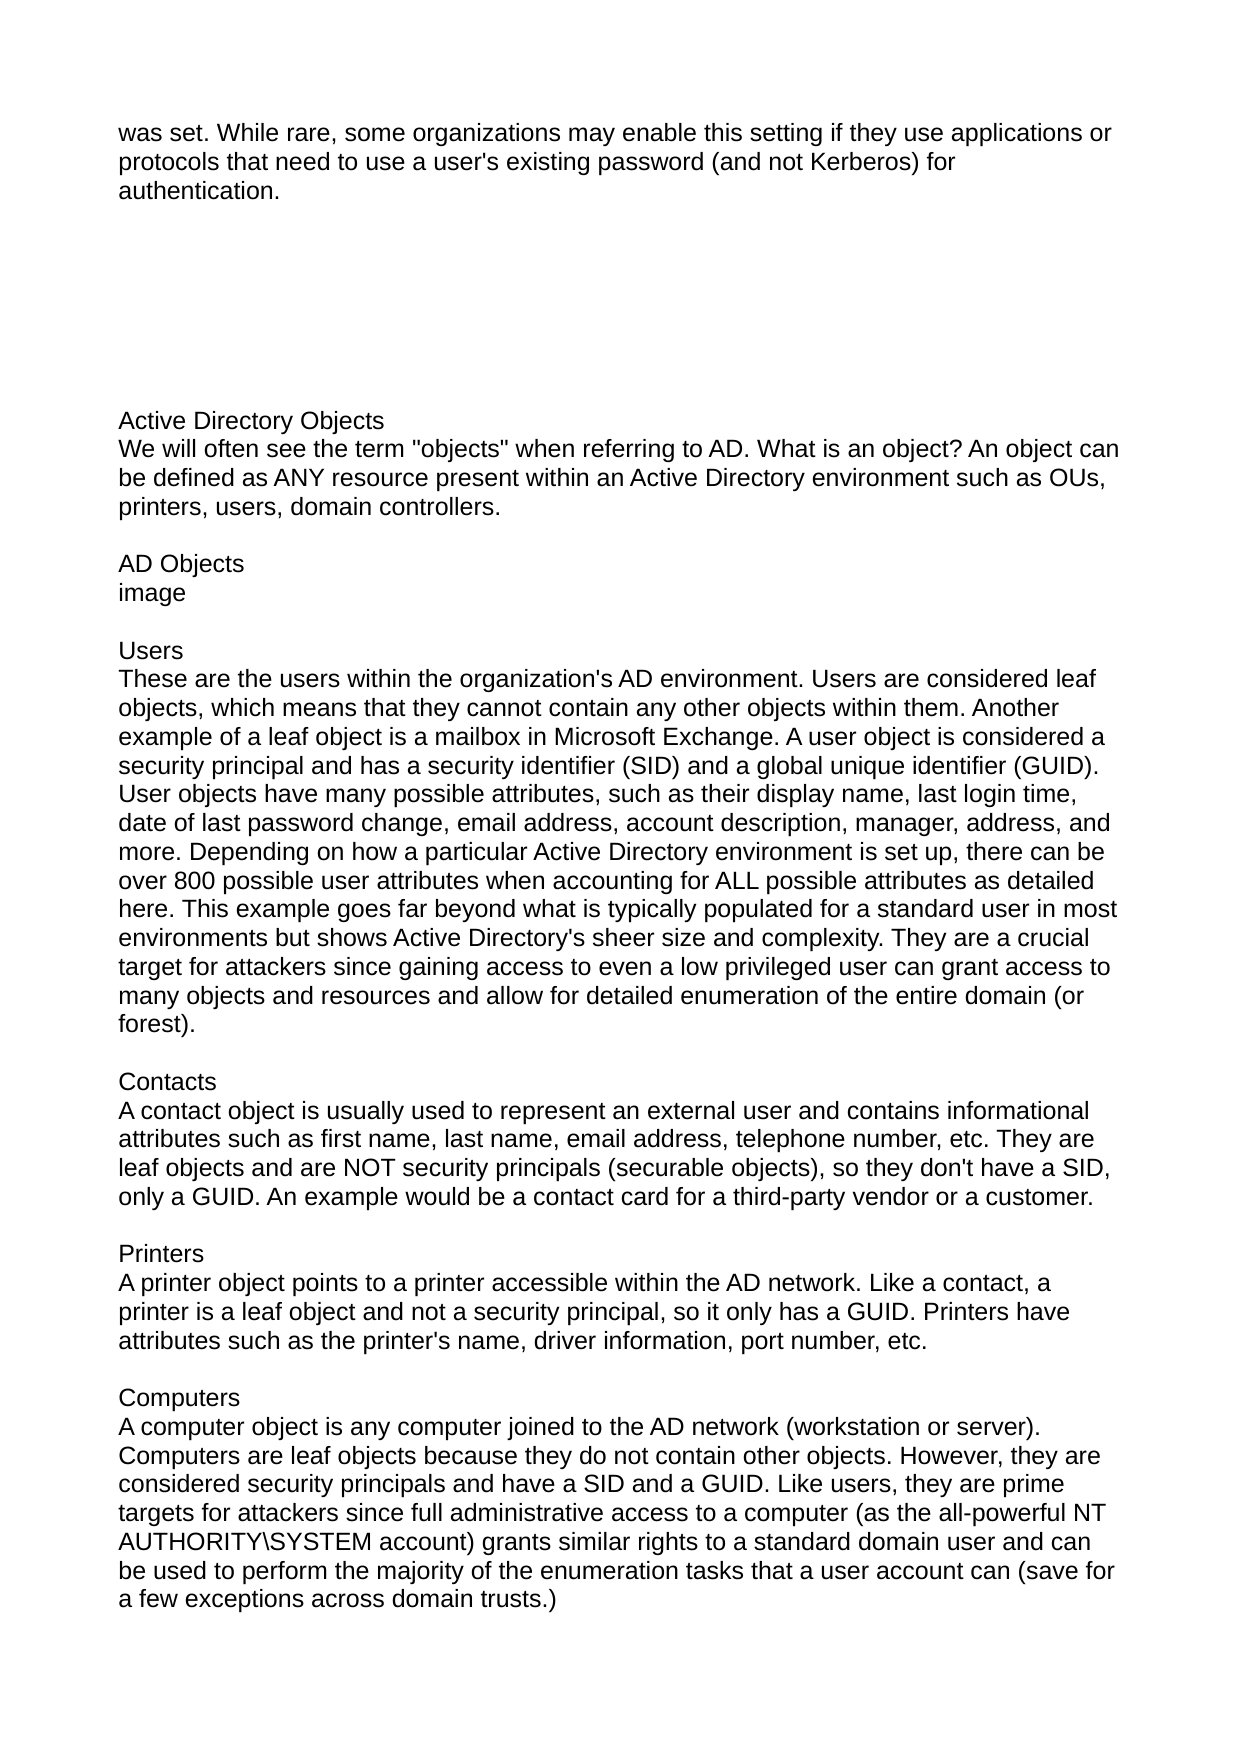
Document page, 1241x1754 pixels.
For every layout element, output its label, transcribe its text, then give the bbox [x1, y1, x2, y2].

text AD Objects [118, 549, 1122, 578]
text A contact object is usually used to represent an external user and contains informational attributes such as first name, last name, email address, telephone number, etc. They are leaf objects and are NOT security principals (securable objects), so they don't have a SID, only a GUID. An example would be a contact card for a third-party vendor or a customer. [118, 1096, 1122, 1211]
text A printer object points to a printer accessible within the AD network. Like a contact, a printer is a leaf object and not a security principal, so it only has a GUID. Printers have attributes such as the printer's name, driver information, port number, etc. [118, 1268, 1122, 1354]
text Printers [118, 1239, 1122, 1268]
text Contacts [118, 1067, 1122, 1096]
text Users [118, 636, 1122, 664]
text We will often see the term "objects" when referring to AD. What is an object? An object can be defined as ANY resource present within an Active Directory environment such as OUs, printers, users, domain controllers. [118, 434, 1122, 521]
text Active Directory Objects [118, 406, 1122, 434]
text A computer object is any computer joined to the AD network (workstation or server). Computers are leaf objects because they do not contain other objects. However, they are considered security principals and have a SID and a GUID. Like users, they are prime targets for attackers since full administrative access to a computer (as the all-powerful NT AUTHORITY\SYSTEM account) grants similar rights to a standard domain user and can be used to perform the majority of the enumeration tasks that a user account can (save for a few exceptions across domain trusts.) [118, 1412, 1122, 1613]
text image [118, 578, 1122, 607]
text Computers [118, 1383, 1122, 1412]
text was set. While rare, some organizations may enable this setting if they use applications or protocols that need to use a user's existing password (and not Kerberos) for authentication. [118, 118, 1122, 204]
text These are the users within the organization's AD environment. Users are considered leaf objects, which means that they cannot contain any other objects within them. Another example of a leaf object is a mailbox in Microsoft Exchange. A user object is considered a security principal and has a security identifier (SID) and a global unique identifier (GUID). User objects have many possible attributes, such as their display name, last login time, date of last password change, email address, account description, manager, address, and more. Depending on how a particular Active Directory environment is set up, there can be over 800 possible user attributes when accounting for ALL possible attributes as detailed here. This example goes far beyond what is typically populated for a standard user in most environments but shows Active Directory's sheer size and complexity. They are a crucial target for attackers since gaining access to even a low privileged user can grant access to many objects and resources and allow for detailed enumeration of the entire domain (or forest). [118, 664, 1122, 1038]
